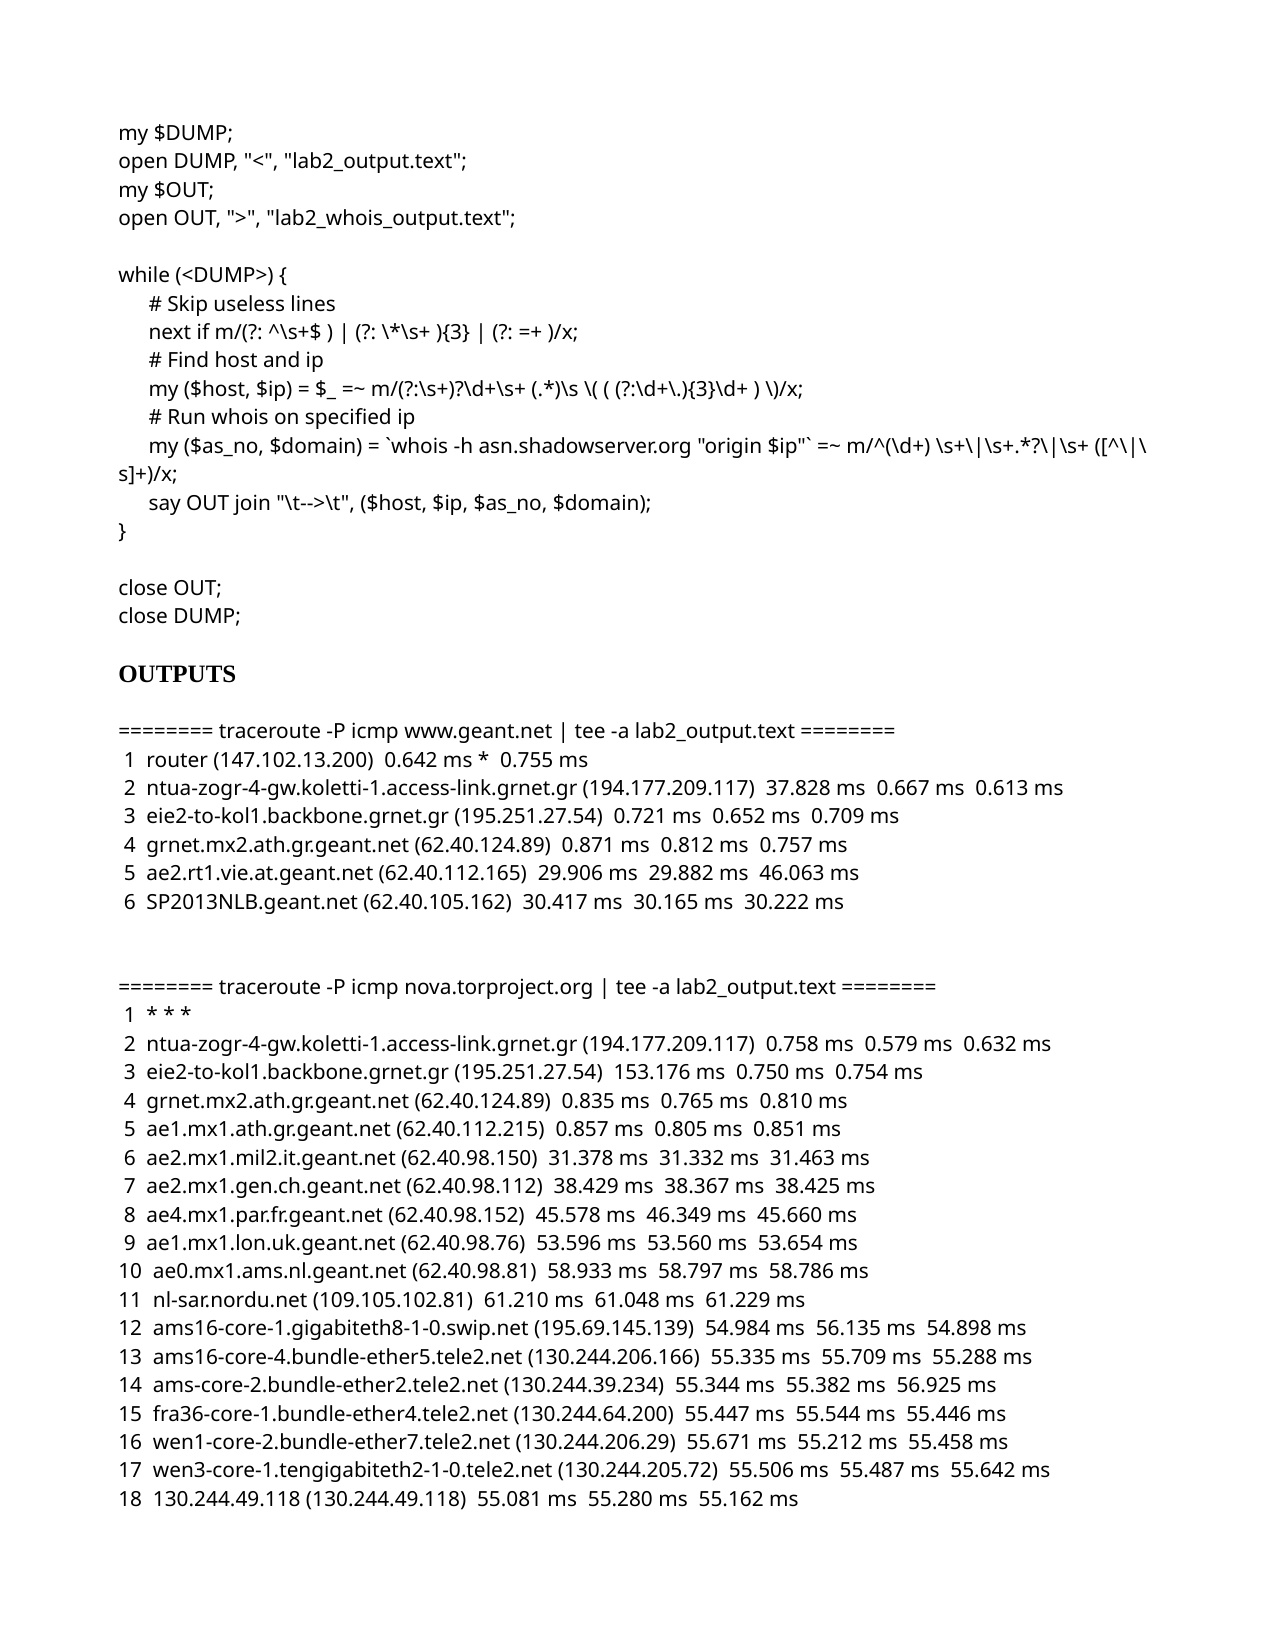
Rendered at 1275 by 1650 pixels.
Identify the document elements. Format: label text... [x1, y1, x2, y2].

text 2 ntua-zogr-4-gw.koletti-1.access-link.grnet.gr (194.177.209.117) 37.828 ms 0.667 ms 0.613 ms [118, 773, 1157, 802]
text 13 ams16-core-4.bundle-ether5.tele2.net (130.244.206.166) 55.335 ms 55.709 ms 55.288 ms [118, 1342, 1157, 1370]
text 15 fra36-core-1.bundle-ether4.tele2.net (130.244.64.200) 55.447 ms 55.544 ms 55.446 ms [118, 1399, 1157, 1427]
text 14 ams-core-2.bundle-ether2.tele2.net (130.244.39.234) 55.344 ms 55.382 ms 56.925 ms [118, 1370, 1157, 1399]
text ======== traceroute -P icmp nova.torproject.org | tee -a lab2_output.text ======== [118, 972, 1157, 1001]
text OUTPUTS [118, 659, 1157, 687]
text ======== traceroute -P icmp www.geant.net | tee -a lab2_output.text ======== [118, 716, 1157, 745]
text close OUT; [118, 573, 1157, 602]
text 12 ams16-core-1.gigabiteth8-1-0.swip.net (195.69.145.139) 54.984 ms 56.135 ms 54.898 ms [118, 1313, 1157, 1342]
text } [118, 516, 1157, 545]
text 16 wen1-core-2.bundle-ether7.tele2.net (130.244.206.29) 55.671 ms 55.212 ms 55.458 ms [118, 1427, 1157, 1456]
text 4 grnet.mx2.ath.gr.geant.net (62.40.124.89) 0.871 ms 0.812 ms 0.757 ms [118, 830, 1157, 858]
text my $OUT; [118, 175, 1157, 203]
text # Find host and ip [118, 346, 1157, 374]
text close DUMP; [118, 602, 1157, 630]
text 17 wen3-core-1.tengigabiteth2-1-0.tele2.net (130.244.205.72) 55.506 ms 55.487 ms 55.642 ms [118, 1456, 1157, 1484]
text # Run whois on specified ip [118, 402, 1157, 431]
text 11 nl-sar.nordu.net (109.105.102.81) 61.210 ms 61.048 ms 61.229 ms [118, 1285, 1157, 1313]
text 5 ae2.rt1.vie.at.geant.net (62.40.112.165) 29.906 ms 29.882 ms 46.063 ms [118, 858, 1157, 887]
text # Skip useless lines [118, 289, 1157, 317]
text my ($as_no, $domain) = `whois -h asn.shadowserver.org "origin $ip"` =~ m/^(\d+) \s+\|\s+.*?\|\s+ ([^\|\s]+)/x; [118, 431, 1157, 488]
text 8 ae4.mx1.par.fr.geant.net (62.40.98.152) 45.578 ms 46.349 ms 45.660 ms [118, 1200, 1157, 1228]
text 9 ae1.mx1.lon.uk.geant.net (62.40.98.76) 53.596 ms 53.560 ms 53.654 ms [118, 1228, 1157, 1257]
text open OUT, ">", "lab2_whois_output.text"; [118, 203, 1157, 232]
text 3 eie2-to-kol1.backbone.grnet.gr (195.251.27.54) 0.721 ms 0.652 ms 0.709 ms [118, 802, 1157, 830]
text 5 ae1.mx1.ath.gr.geant.net (62.40.112.215) 0.857 ms 0.805 ms 0.851 ms [118, 1114, 1157, 1143]
text 6 ae2.mx1.mil2.it.geant.net (62.40.98.150) 31.378 ms 31.332 ms 31.463 ms [118, 1143, 1157, 1171]
text 2 ntua-zogr-4-gw.koletti-1.access-link.grnet.gr (194.177.209.117) 0.758 ms 0.579 ms 0.632 ms [118, 1029, 1157, 1057]
text my $DUMP; [118, 118, 1157, 147]
text while (<DUMP>) { [118, 260, 1157, 289]
text say OUT join "\t-->\t", ($host, $ip, $as_no, $domain); [118, 488, 1157, 516]
text next if m/(?: ^\s+$ ) | (?: \*\s+ ){3} | (?: =+ )/x; [118, 317, 1157, 346]
text 18 130.244.49.118 (130.244.49.118) 55.081 ms 55.280 ms 55.162 ms [118, 1484, 1157, 1512]
text 3 eie2-to-kol1.backbone.grnet.gr (195.251.27.54) 153.176 ms 0.750 ms 0.754 ms [118, 1057, 1157, 1086]
text my ($host, $ip) = $_ =~ m/(?:\s+)?\d+\s+ (.*)\s \( ( (?:\d+\.){3}\d+ ) \)/x; [118, 374, 1157, 402]
text 10 ae0.mx1.ams.nl.geant.net (62.40.98.81) 58.933 ms 58.797 ms 58.786 ms [118, 1257, 1157, 1285]
text 1 * * * [118, 1001, 1157, 1029]
text open DUMP, "<", "lab2_output.text"; [118, 147, 1157, 175]
text 7 ae2.mx1.gen.ch.geant.net (62.40.98.112) 38.429 ms 38.367 ms 38.425 ms [118, 1171, 1157, 1200]
text 4 grnet.mx2.ath.gr.geant.net (62.40.124.89) 0.835 ms 0.765 ms 0.810 ms [118, 1086, 1157, 1114]
text 1 router (147.102.13.200) 0.642 ms * 0.755 ms [118, 745, 1157, 773]
text 6 SP2013NLB.geant.net (62.40.105.162) 30.417 ms 30.165 ms 30.222 ms [118, 887, 1157, 915]
